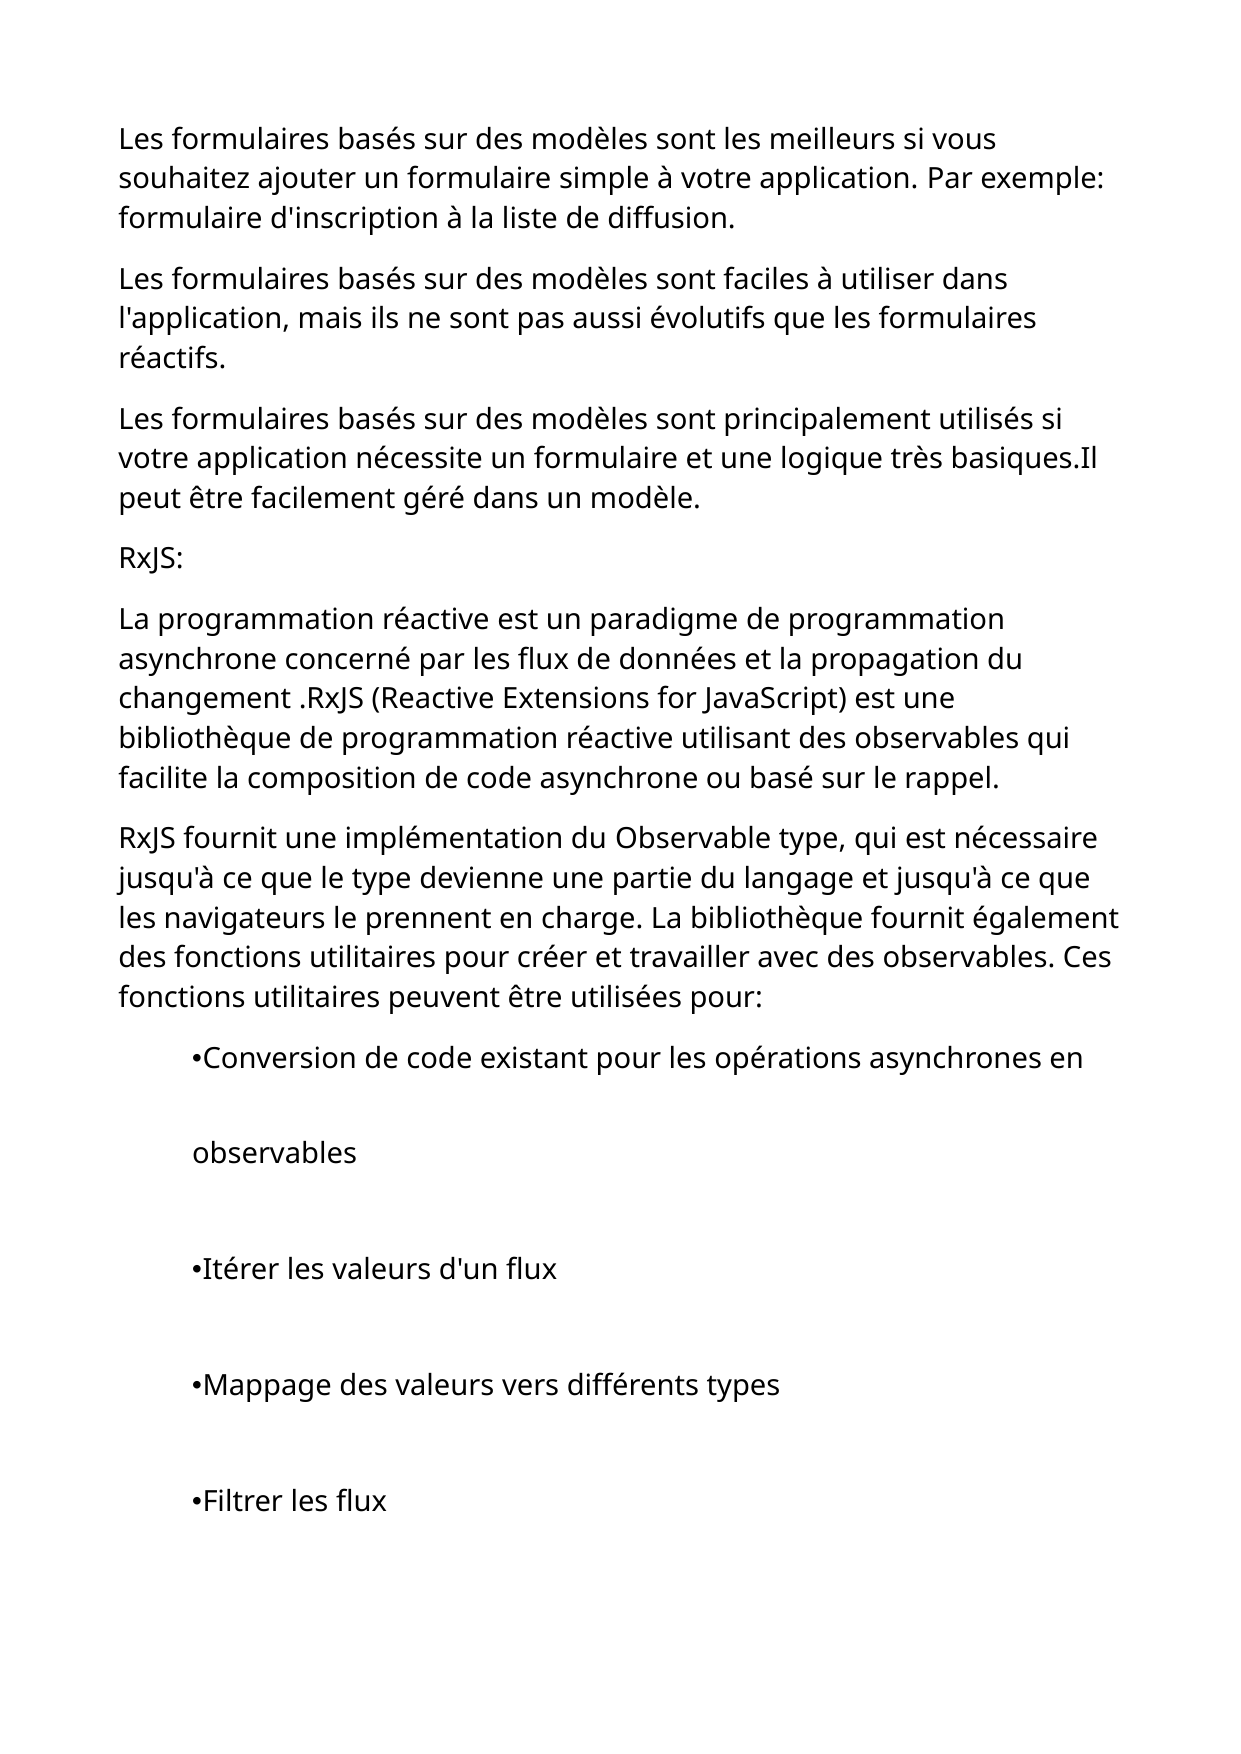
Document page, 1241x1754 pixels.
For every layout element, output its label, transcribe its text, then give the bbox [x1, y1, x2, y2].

list Filtrer les flux [118, 1480, 1122, 1520]
text Les formulaires basés sur des modèles sont les meilleurs si vous souhaitez ajouter un formulaire simple à votre application. Par exemple: formulaire d'inscription à la liste de diffusion. [118, 118, 1122, 237]
list Itérer les valeurs d'un flux [118, 1248, 1122, 1288]
text RxJS fournit une implémentation du Observable type, qui est nécessaire jusqu'à ce que le type devienne une partie du langage et jusqu'à ce que les navigateurs le prennent en charge. La bibliothèque fournit également des fonctions utilitaires pour créer et travailler avec des observables. Ces fonctions utilitaires peuvent être utilisées pour: [118, 818, 1122, 1016]
text La programmation réactive est un paradigme de programmation asynchrone concerné par les flux de données et la propagation du changement .RxJS (Reactive Extensions for JavaScript) est une bibliothèque de programmation réactive utilisant des observables qui facilite la composition de code asynchrone ou basé sur le rappel. [118, 598, 1122, 797]
list Mappage des valeurs vers différents types [118, 1364, 1122, 1404]
text Les formulaires basés sur des modèles sont faciles à utiliser dans l'application, mais ils ne sont pas aussi évolutifs que les formulaires réactifs. [118, 258, 1122, 377]
text Les formulaires basés sur des modèles sont principalement utilisés si votre application nécessite un formulaire et une logique très basiques.Il peut être facilement géré dans un modèle. [118, 398, 1122, 517]
text RxJS: [118, 538, 1122, 577]
list Conversion de code existant pour les opérations asynchrones en observables [118, 1037, 1122, 1172]
